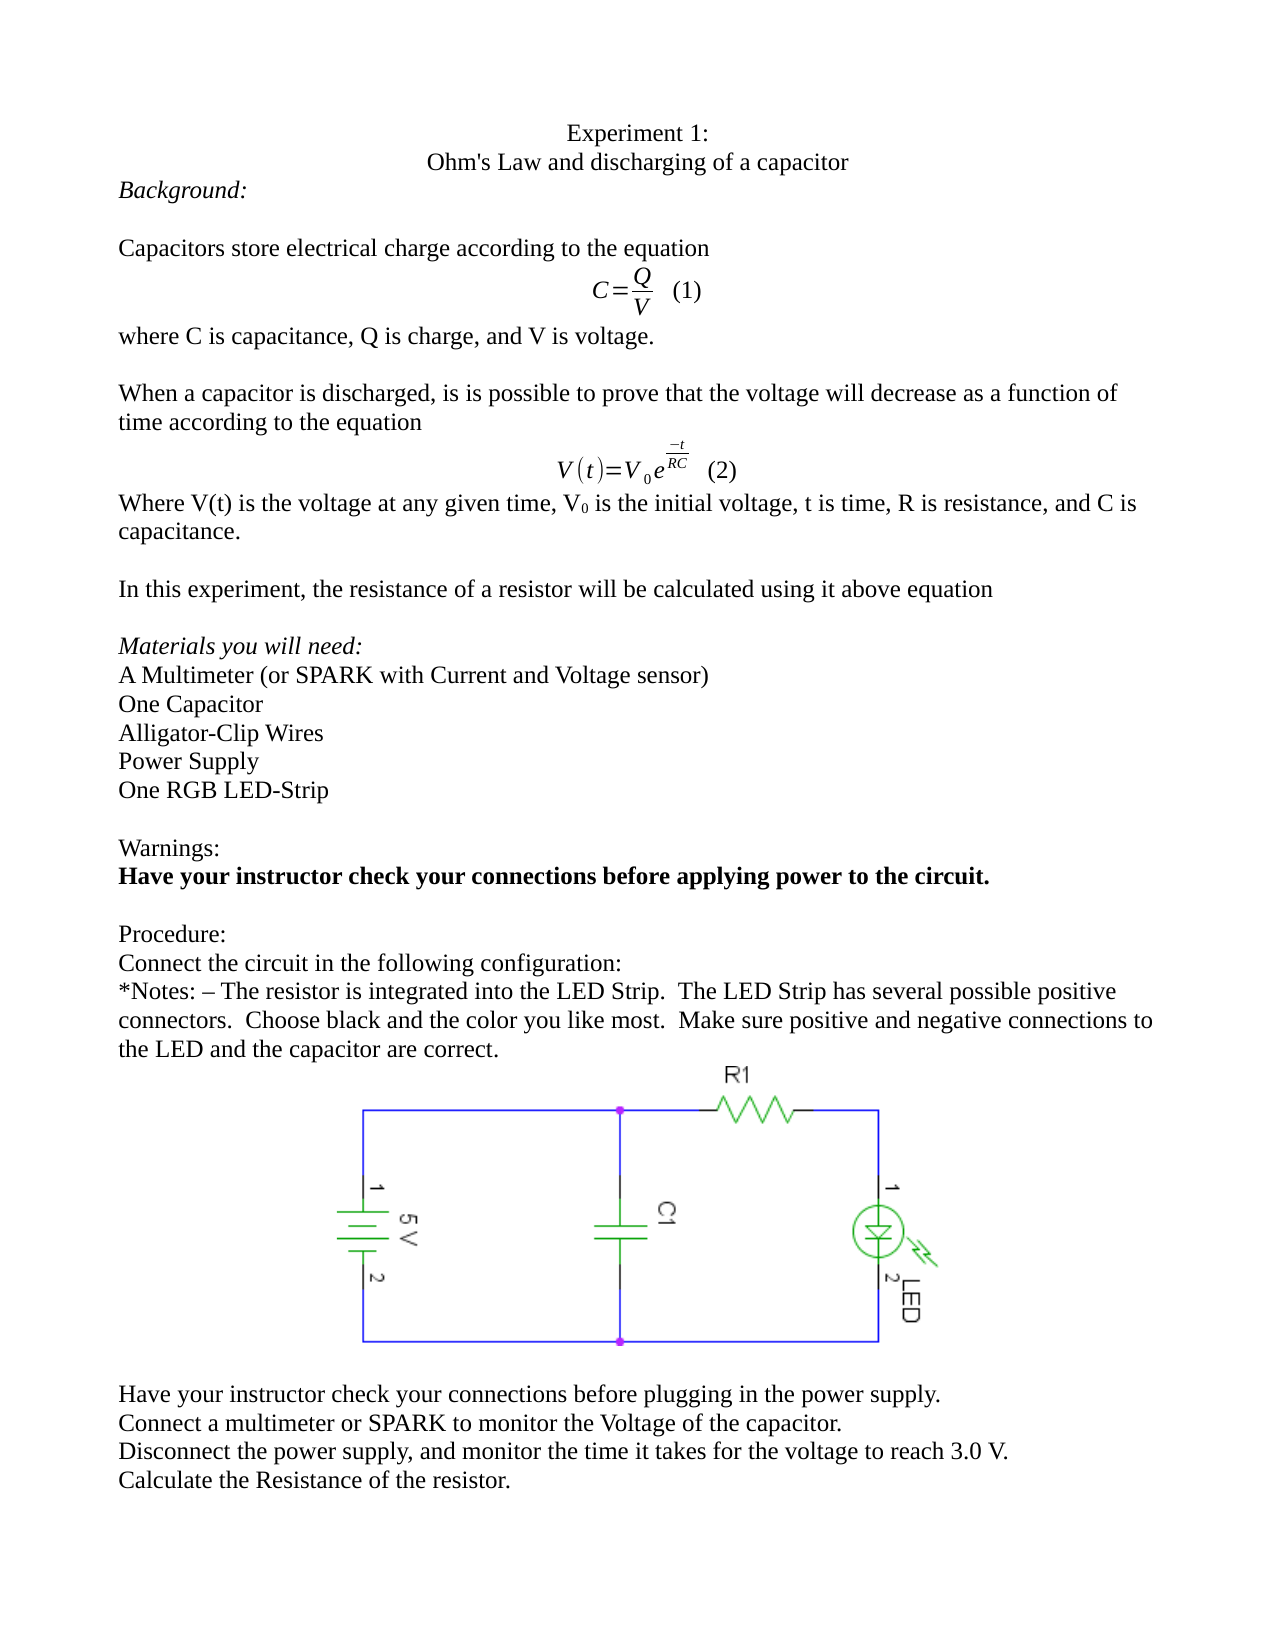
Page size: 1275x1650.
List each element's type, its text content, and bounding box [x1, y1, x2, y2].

picture [336, 1066, 939, 1346]
text (2) [118, 436, 1157, 488]
text where C is capacitance, Q is charge, and V is voltage. [118, 321, 1157, 349]
text One Capacitor [118, 689, 1157, 718]
text Procedure: [118, 919, 1157, 948]
text *Notes: – The resistor is integrated into the LED Strip. The LED Strip has several possible positive connectors. Choose black and the color you like most. Make sure positive and negative connections to the LED and the capacitor are correct. [118, 976, 1157, 1063]
text Power Supply [118, 746, 1157, 775]
text Ohm's Law and discharging of a capacitor [118, 147, 1157, 176]
text In this experiment, the resistance of a resistor will be calculated using it above equation [118, 574, 1157, 603]
text Experiment 1: [118, 118, 1157, 147]
text Capacitors store electrical charge according to the equation [118, 233, 1157, 262]
text Connect a multimeter or SPARK to monitor the Voltage of the capacitor. [118, 1408, 1157, 1436]
text One RGB LED-Strip [118, 775, 1157, 804]
text Materials you will need: [118, 631, 1157, 660]
text Calculate the Resistance of the resistor. [118, 1465, 1157, 1494]
text Connect the circuit in the following configuration: [118, 948, 1157, 976]
text Have your instructor check your connections before plugging in the power supply. [118, 1379, 1157, 1408]
text Warnings: [118, 833, 1157, 861]
text Have your instructor check your connections before applying power to the circuit. [118, 861, 1157, 890]
text Disconnect the power supply, and monitor the time it takes for the voltage to reach 3.0 V. [118, 1436, 1157, 1465]
text Where V(t) is the voltage at any given time, V0 is the initial voltage, t is time, R is resistance, and C is capacitance. [118, 488, 1157, 545]
text When a capacitor is discharged, is is possible to prove that the voltage will decrease as a function of time according to the equation [118, 378, 1157, 436]
text Background: [118, 176, 1157, 204]
text A Multimeter (or SPARK with Current and Voltage sensor) [118, 660, 1157, 689]
text Alligator-Clip Wires [118, 718, 1157, 746]
text (1) [118, 262, 1157, 321]
